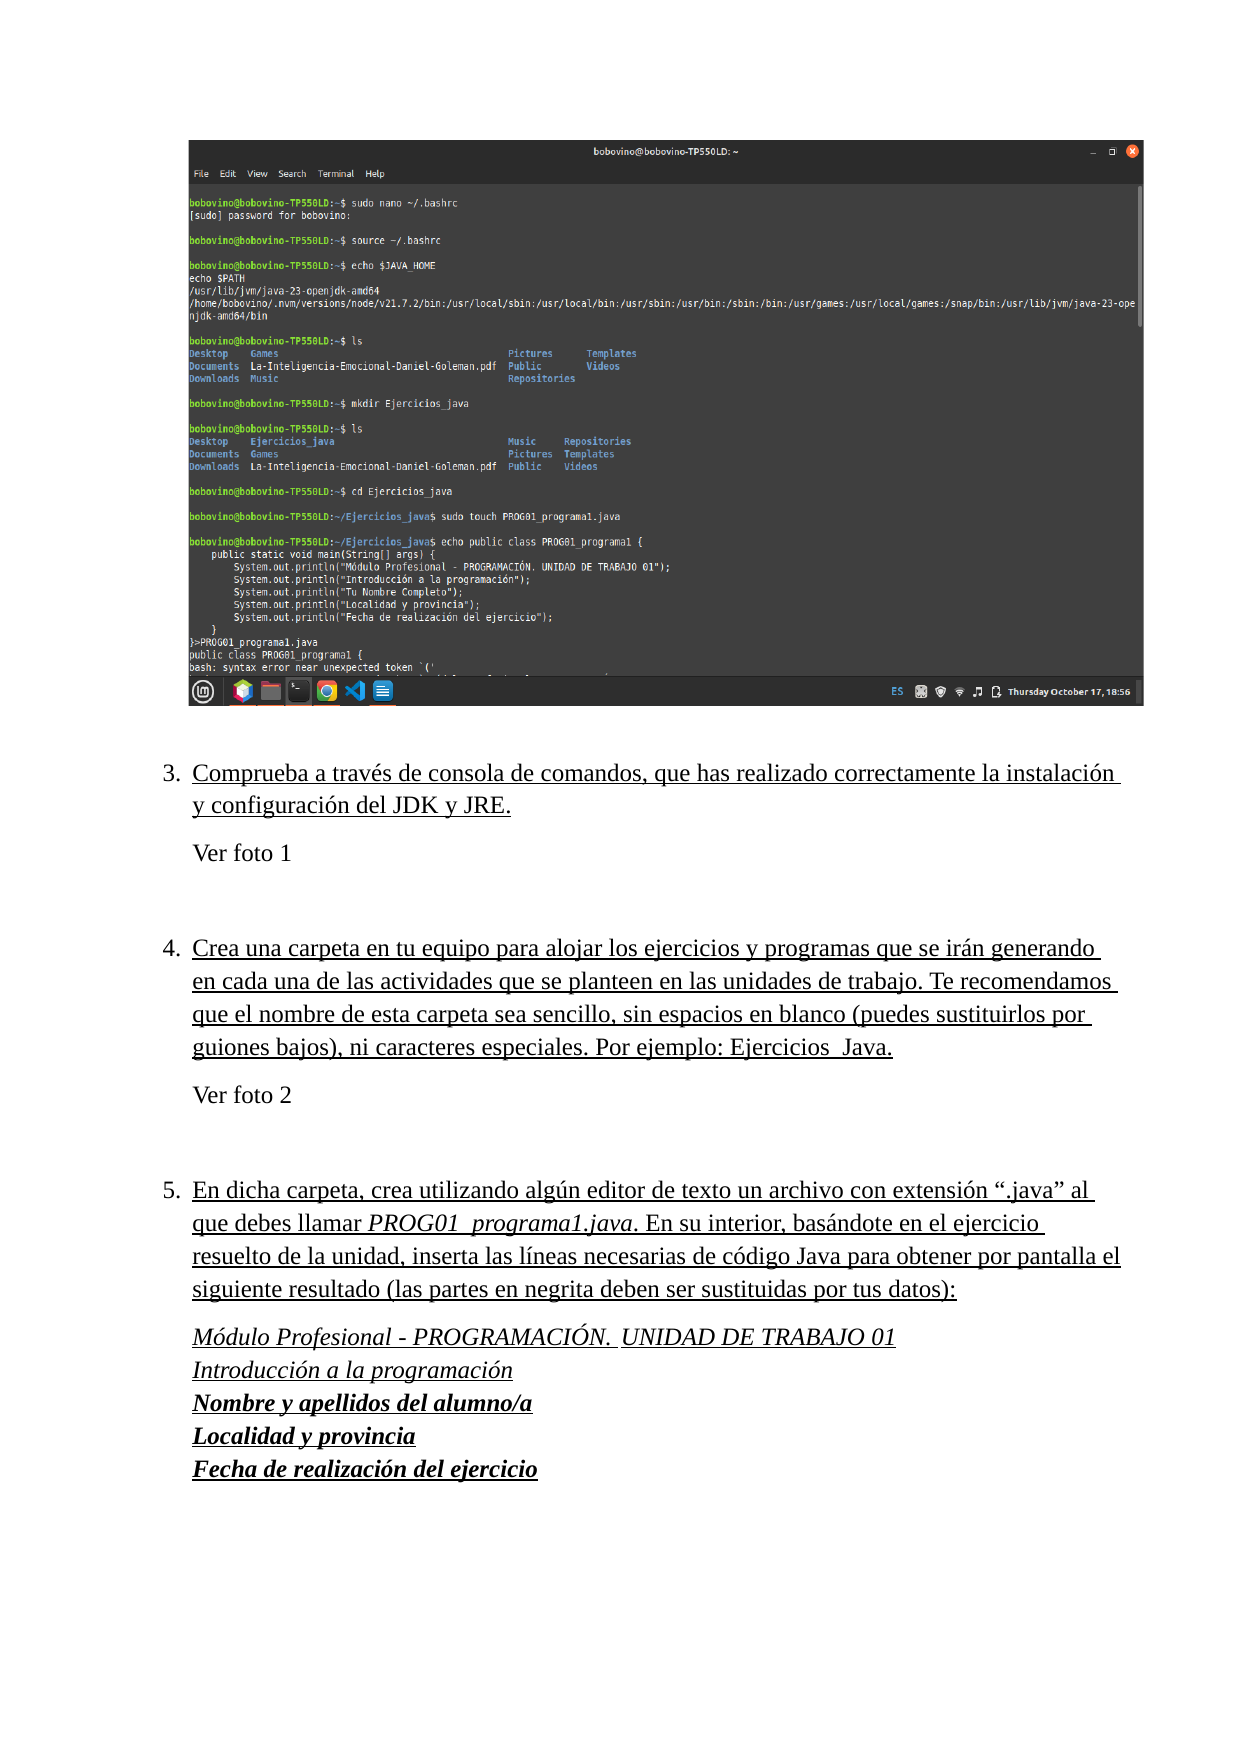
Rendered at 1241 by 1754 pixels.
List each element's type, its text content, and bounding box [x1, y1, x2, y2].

picture [188, 140, 1144, 706]
list Módulo Profesional - PROGRAMACIÓN. UNIDAD DE TRABAJO 01 Introducción a la programación Nombre y apellidos del alumno/a Localidad y provincia Fecha de realización del ejercicio [162, 1322, 1122, 1483]
list En dicha carpeta, crea utilizando algún editor de texto un archivo con extensión “.java” al que debes llamar PROG01_programa1.java. En su interior, basándote en el ejercicio resuelto de la unidad, inserta las líneas necesarias de código Java para obtener por pantalla el siguiente resultado (las partes en negrita deben ser sustituidas por tus datos): [162, 1175, 1122, 1303]
list Crea una carpeta en tu equipo para alojar los ejercicios y programas que se irán generando en cada una de las actividades que se planteen en las unidades de trabajo. Te recomendamos que el nombre de esta carpeta sea sencillo, sin espacios en blanco (puedes sustituirlos por guiones bajos), ni caracteres especiales. Por ejemplo: Ejercicios_Java. [162, 933, 1122, 1061]
text Ver foto 1 [118, 838, 1122, 867]
list Ver foto 2 [162, 1080, 1122, 1109]
list Comprueba a través de consola de comandos, que has realizado correctamente la instalación y configuración del JDK y JRE. [162, 758, 1122, 819]
